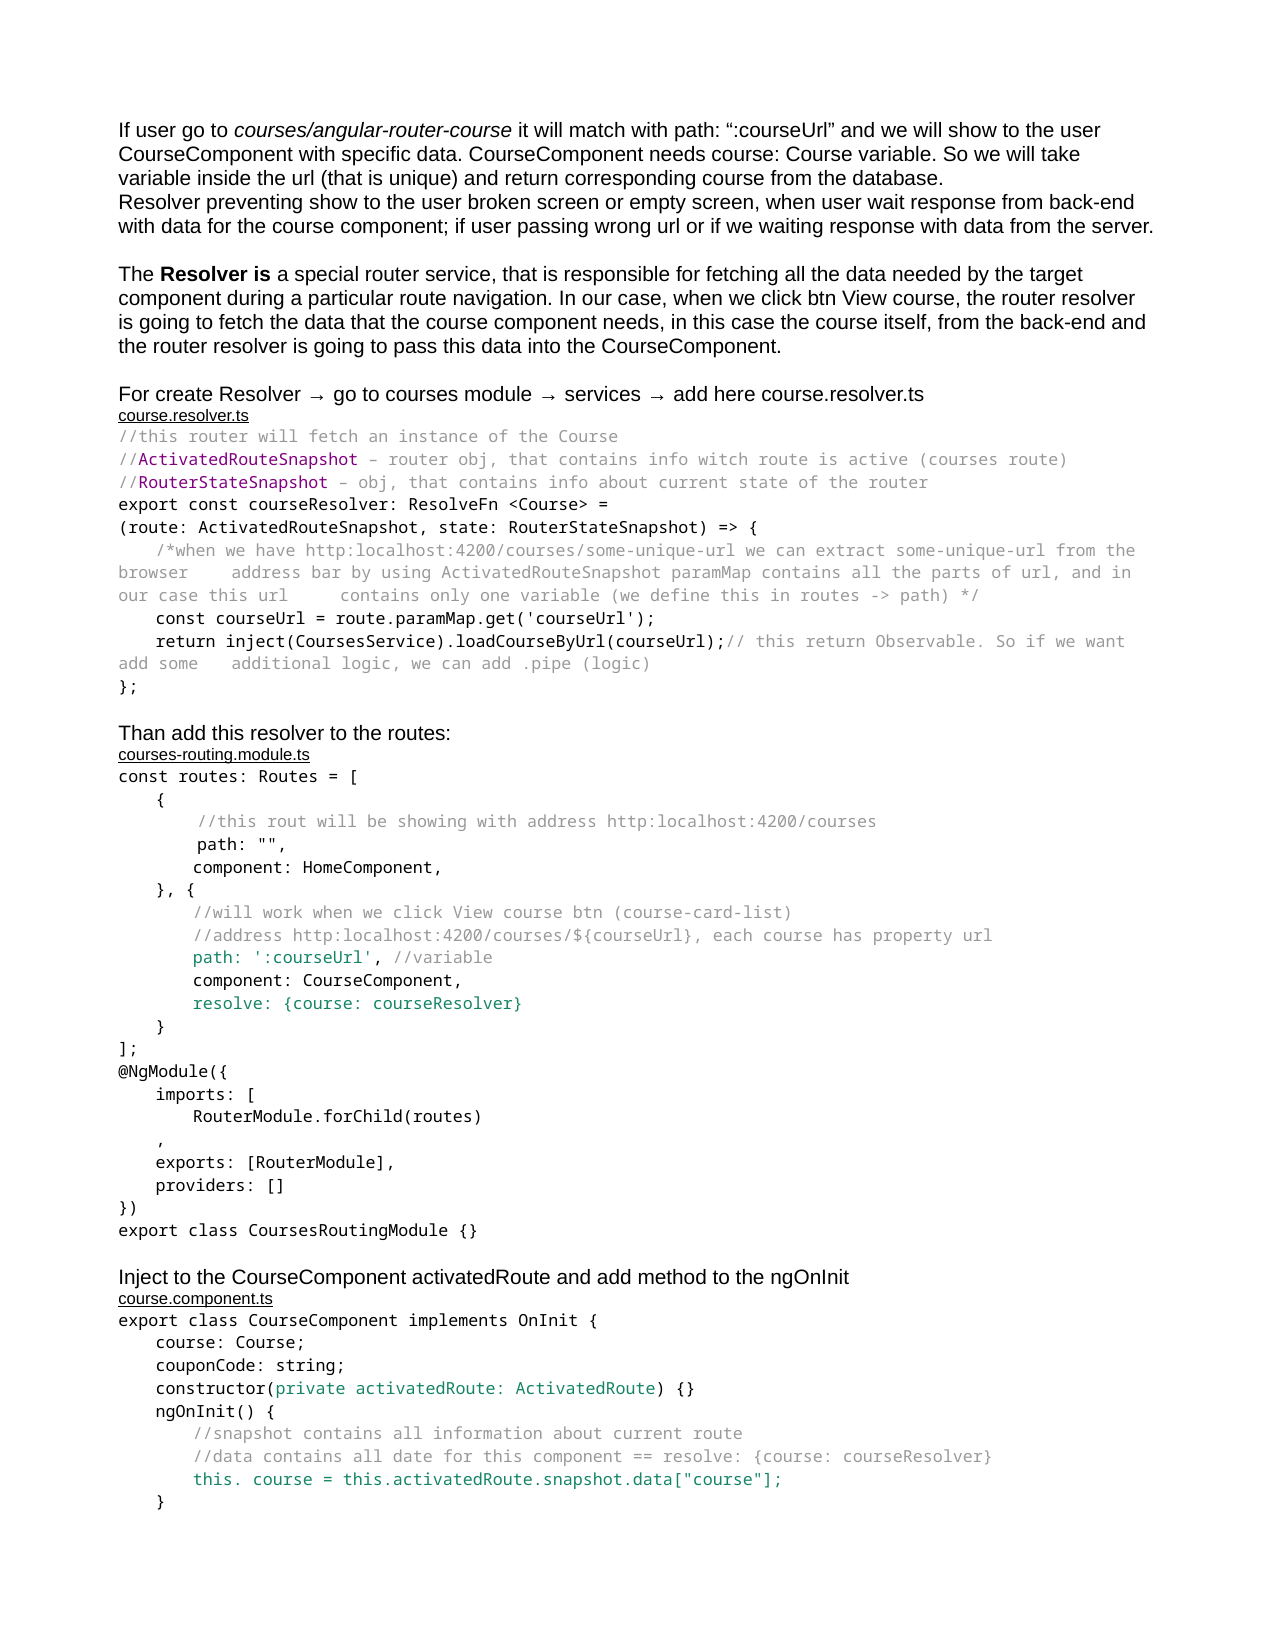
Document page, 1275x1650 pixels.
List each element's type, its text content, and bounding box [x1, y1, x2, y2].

text }, { [118, 878, 1157, 901]
text ngOnInit() { [118, 1399, 1157, 1422]
text //will work when we click View course btn (course-card-list) [118, 901, 1157, 923]
text export const courseResolver: ResolveFn <Course> = [118, 493, 1157, 516]
text resolve: {course: courseResolver} [118, 991, 1157, 1014]
text course.resolver.ts [118, 406, 1157, 425]
text //address http:localhost:4200/courses/${courseUrl}, each course has property url [118, 923, 1157, 946]
text Than add this resolver to the routes: [118, 721, 1157, 745]
text path: "", [118, 832, 1157, 855]
text constructor(private activatedRoute: ActivatedRoute) {} [118, 1376, 1157, 1399]
text Resolver preventing show to the user broken screen or empty screen, when user wait response from back-end with data for the course component; if user passing wrong url or if we waiting response with data from the server. [118, 190, 1157, 238]
text , [118, 1128, 1157, 1150]
text { [118, 787, 1157, 810]
text @NgModule({ [118, 1059, 1157, 1082]
text component: HomeComponent, [118, 855, 1157, 878]
text For create Resolver → go to courses module → services → add here course.resolver.ts [118, 382, 1157, 406]
text //ActivatedRouteSnapshot – router obj, that contains info witch route is active (courses route) [118, 447, 1157, 470]
text } [118, 1490, 1157, 1513]
text component: CourseComponent, [118, 969, 1157, 991]
text course.component.ts [118, 1289, 1157, 1308]
text providers: [] [118, 1173, 1157, 1196]
text //this rout will be showing with address http:localhost:4200/courses [118, 810, 1157, 832]
text Inject to the CourseComponent activatedRoute and add method to the ngOnInit [118, 1265, 1157, 1289]
text }) [118, 1196, 1157, 1218]
text exports: [RouterModule], [118, 1150, 1157, 1173]
text imports: [ [118, 1082, 1157, 1105]
text path: ':courseUrl', //variable [118, 946, 1157, 969]
text } [118, 1014, 1157, 1037]
text this. course = this.activatedRoute.snapshot.data["course"]; [118, 1467, 1157, 1490]
text If user go to courses/angular-router-course it will match with path: “:courseUrl” and we will show to the user CourseComponent with specific data. CourseComponent needs course: Course variable. So we will take variable inside the url (that is unique) and return corresponding course from the database. [118, 118, 1157, 190]
text RouterModule.forChild(routes) [118, 1105, 1157, 1128]
text const courseUrl = route.paramMap.get('courseUrl'); [118, 606, 1157, 629]
text //snapshot contains all information about current route [118, 1422, 1157, 1444]
text //data contains all date for this component == resolve: {course: courseResolver} [118, 1444, 1157, 1467]
text }; [118, 674, 1157, 697]
text course: Course; [118, 1331, 1157, 1354]
text export class CourseComponent implements OnInit { [118, 1308, 1157, 1331]
text couponCode: string; [118, 1354, 1157, 1376]
text const routes: Routes = [ [118, 764, 1157, 787]
text /*when we have http:localhost:4200/courses/some-unique-url we can extract some-unique-url from the browser address bar by using ActivatedRouteSnapshot paramMap contains all the parts of url, and in our case this url contains only one variable (we define this in routes -> path) */ [118, 538, 1157, 606]
text ]; [118, 1037, 1157, 1059]
text return inject(CoursesService).loadCourseByUrl(courseUrl);// this return Observable. So if we want add some additional logic, we can add .pipe (logic) [118, 629, 1157, 674]
text //RouterStateSnapshot – obj, that contains info about current state of the router [118, 470, 1157, 493]
text export class CoursesRoutingModule {} [118, 1218, 1157, 1241]
text //this router will fetch an instance of the Course [118, 425, 1157, 447]
text courses-routing.module.ts [118, 745, 1157, 764]
text The Resolver is a special router service, that is responsible for fetching all the data needed by the target component during a particular route navigation. In our case, when we click btn View course, the router resolver is going to fetch the data that the course component needs, in this case the course itself, from the back-end and the router resolver is going to pass this data into the CourseComponent. [118, 262, 1157, 358]
text (route: ActivatedRouteSnapshot, state: RouterStateSnapshot) => { [118, 516, 1157, 538]
